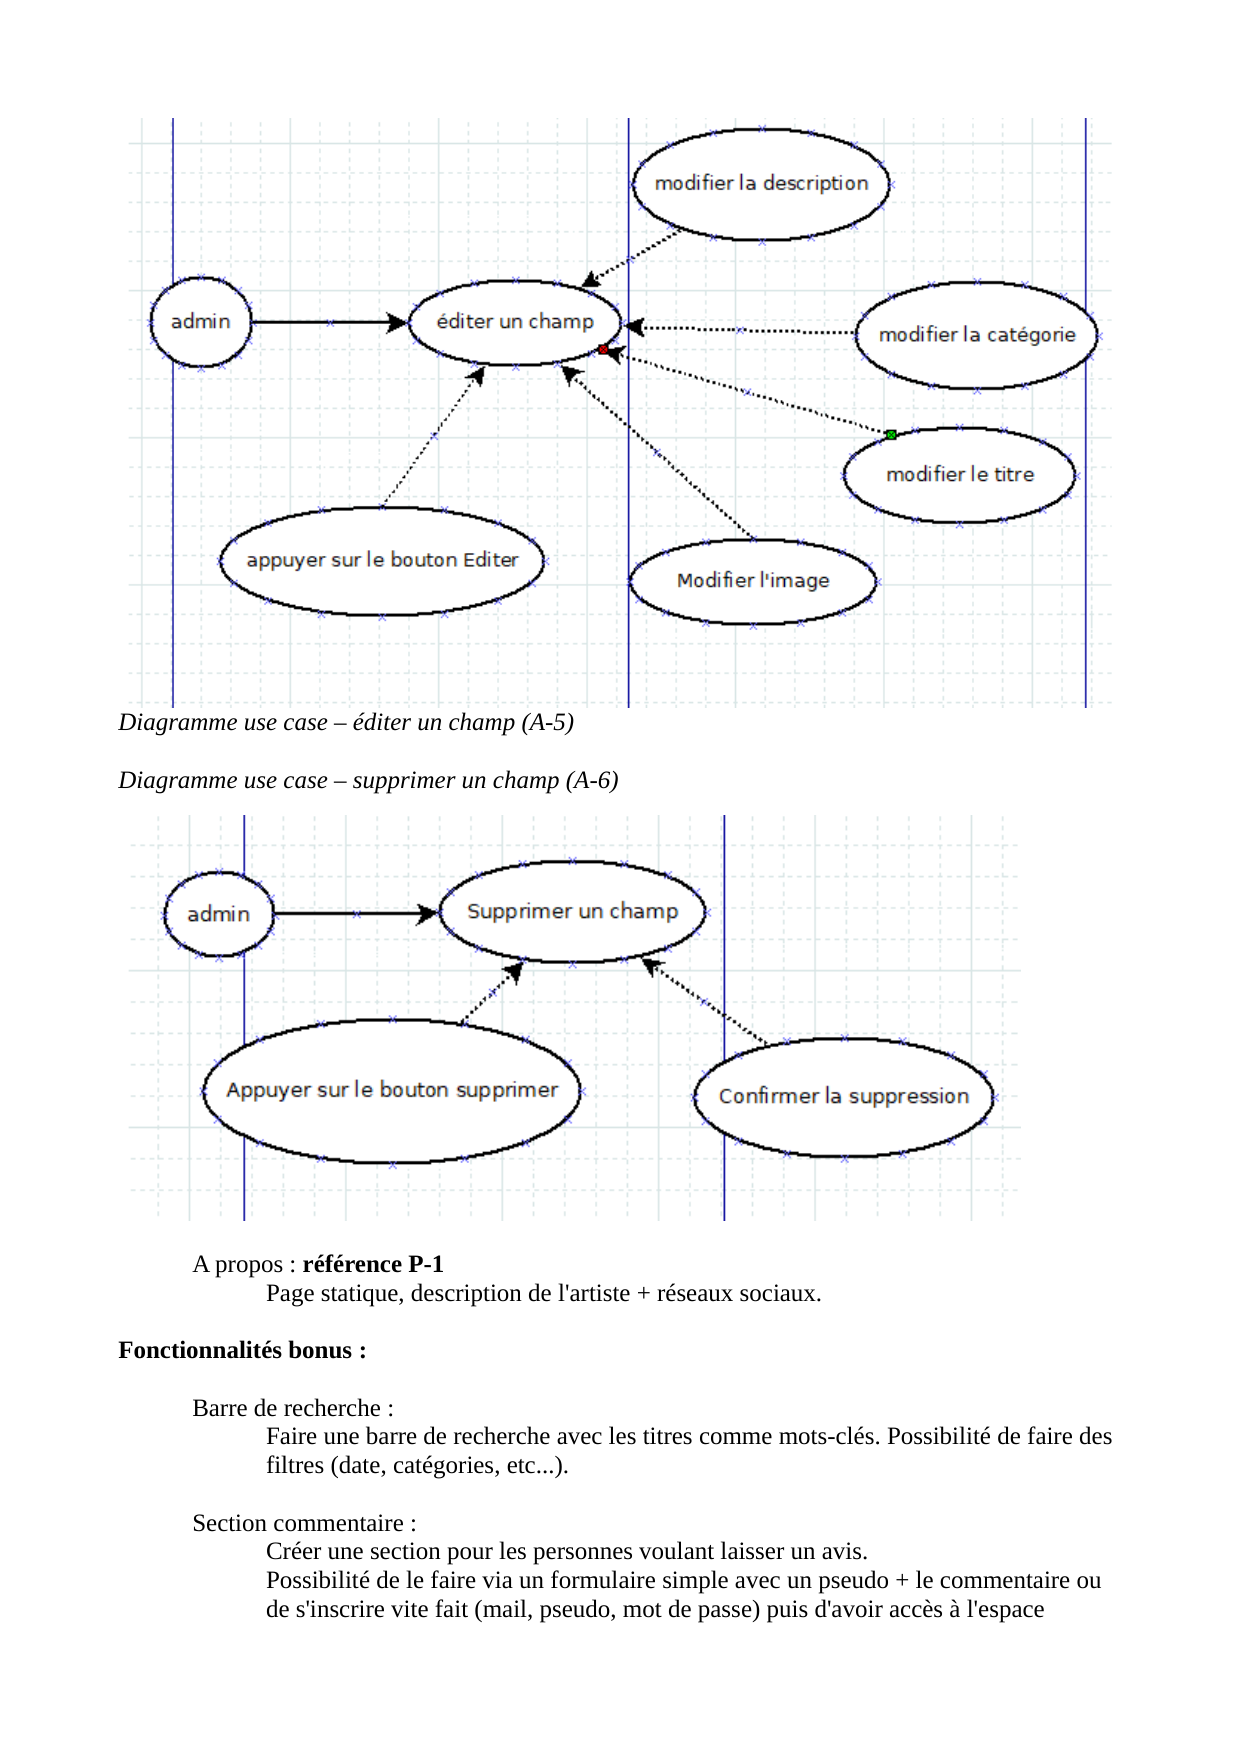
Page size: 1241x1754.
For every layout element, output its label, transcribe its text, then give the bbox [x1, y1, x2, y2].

text Barre de recherche : [118, 1393, 1122, 1421]
text Possibilité de le faire via un formulaire simple avec un pseudo + le commentaire ou de s'inscrire vite fait (mail, pseudo, mot de passe) puis d'avoir accès à l'espace [118, 1565, 1122, 1623]
text Fonctionnalités bonus : [118, 1335, 1122, 1364]
text A propos : référence P-1 [118, 1249, 1122, 1278]
text Créer une section pour les personnes voulant laisser un avis. [118, 1536, 1122, 1565]
text Diagramme use case – éditer un champ (A-5) [118, 118, 1122, 736]
text Diagramme use case – supprimer un champ (A-6) [118, 765, 1122, 793]
text Page statique, description de l'artiste + réseaux sociaux. [118, 1278, 1122, 1306]
picture [128, 118, 1112, 708]
text Faire une barre de recherche avec les titres comme mots-clés. Possibilité de faire des filtres (date, catégories, etc...). [118, 1421, 1122, 1479]
text Section commentaire : [118, 1508, 1122, 1536]
picture [128, 815, 1021, 1221]
